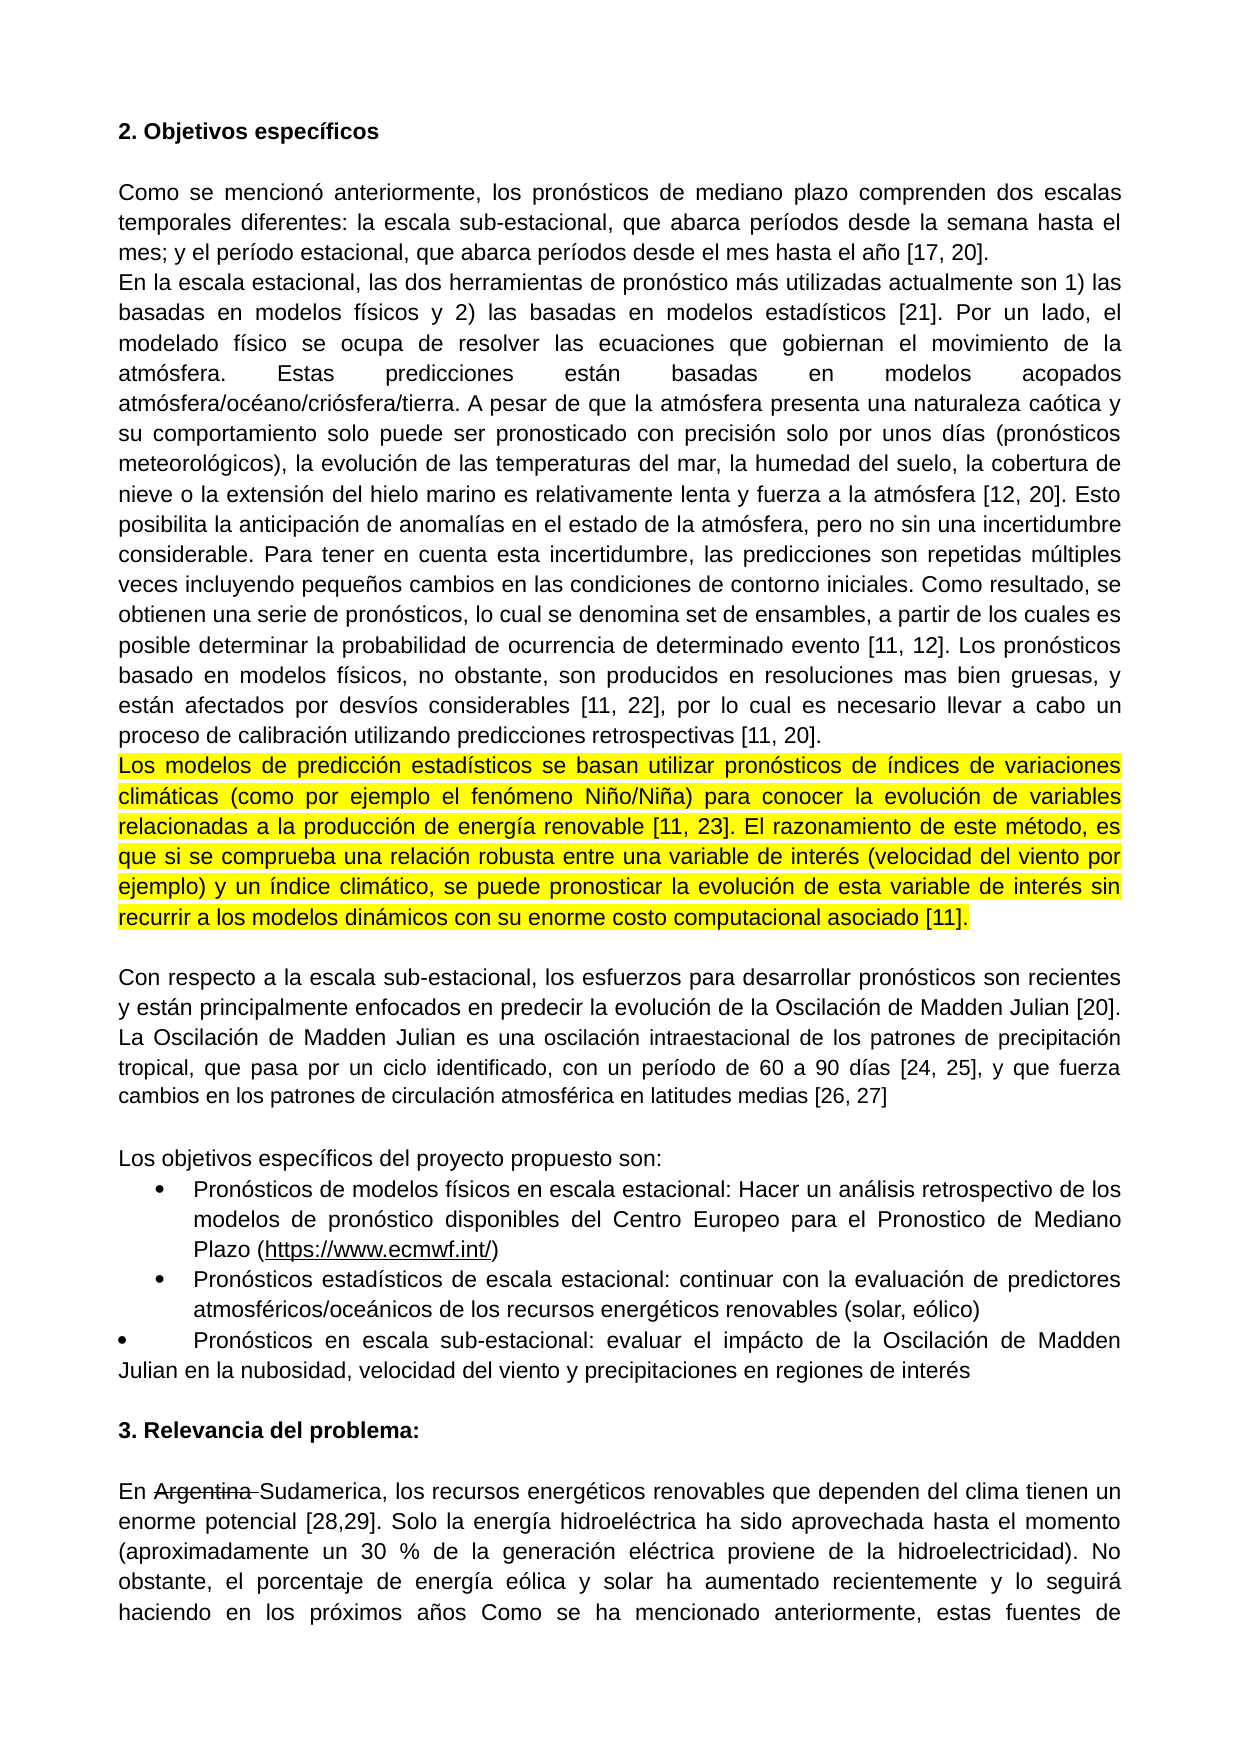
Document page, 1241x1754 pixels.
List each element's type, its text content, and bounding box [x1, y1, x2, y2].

list Pronósticos de modelos físicos en escala estacional: Hacer un análisis retrospectivo de los modelos de pronóstico disponibles del Centro Europeo para el Pronostico de Mediano Plazo (https://www.ecmwf.int/) [156, 1176, 1122, 1262]
text Los objetivos específicos del proyecto propuesto son: [118, 1145, 1122, 1172]
text En la escala estacional, las dos herramientas de pronóstico más utilizadas actualmente son 1) las basadas en modelos físicos y 2) las basadas en modelos estadísticos [21]. Por un lado, el modelado físico se ocupa de resolver las ecuaciones que gobiernan el movimiento de la atmósfera. Estas predicciones están basadas en modelos acopados atmósfera/océano/criósfera/tierra. A pesar de que la atmósfera presenta una naturaleza caótica y su comportamiento solo puede ser pronosticado con precisión solo por unos días (pronósticos meteorológicos), la evolución de las temperaturas del mar, la humedad del suelo, la cobertura de nieve o la extensión del hielo marino es relativamente lenta y fuerza a la atmósfera [12, 20]. Esto posibilita la anticipación de anomalías en el estado de la atmósfera, pero no sin una incertidumbre considerable. Para tener en cuenta esta incertidumbre, las predicciones son repetidas múltiples veces incluyendo pequeños cambios en las condiciones de contorno iniciales. Como resultado, se obtienen una serie de pronósticos, lo cual se denomina set de ensambles, a partir de los cuales es posible determinar la probabilidad de ocurrencia de determinado evento [11, 12]. Los pronósticos basado en modelos físicos, no obstante, son producidos en resoluciones mas bien gruesas, y están afectados por desvíos considerables [11, 22], por lo cual es necesario llevar a cabo un proceso de calibración utilizando predicciones retrospectivas [11, 20]. [118, 269, 1122, 749]
text Como se mencionó anteriormente, los pronósticos de mediano plazo comprenden dos escalas temporales diferentes: la escala sub-estacional, que abarca períodos desde la semana hasta el mes; y el período estacional, que abarca períodos desde el mes hasta el año [17, 20]. [118, 178, 1122, 265]
text Los modelos de predicción estadísticos se basan utilizar pronósticos de índices de variaciones climáticas (como por ejemplo el fenómeno Niño/Niña) para conocer la evolución de variables relacionadas a la producción de energía renovable [11, 23]. El razonamiento de este método, es que si se comprueba una relación robusta entre una variable de interés (velocidad del viento por ejemplo) y un índice climático, se puede pronosticar la evolución de esta variable de interés sin recurrir a los modelos dinámicos con su enorme costo computacional asociado [11]. [118, 752, 1122, 930]
text 3. Relevancia del problema: [118, 1417, 1122, 1444]
text Con respecto a la escala sub-estacional, los esfuerzos para desarrollar pronósticos son recientes y están principalmente enfocados en predecir la evolución de la Oscilación de Madden Julian [20]. La Oscilación de Madden Julian es una oscilación intraestacional de los patrones de precipitación tropical, que pasa por un ciclo identificado, con un período de 60 a 90 días [24, 25], y que fuerza cambios en los patrones de circulación atmosférica en latitudes medias [26, 27] [118, 964, 1122, 1109]
list Pronósticos estadísticos de escala estacional: continuar con la evaluación de predictores atmosféricos/oceánicos de los recursos energéticos renovables (solar, eólico) [156, 1266, 1122, 1323]
text 2. Objetivos específicos [118, 118, 1122, 144]
text En Argentina Sudamerica, los recursos energéticos renovables que dependen del clima tienen un enorme potencial [28,29]. Solo la energía hidroeléctrica ha sido aprovechada hasta el momento (aproximadamente un 30 % de la generación eléctrica proviene de la hidroelectricidad). No obstante, el porcentaje de energía eólica y solar ha aumentado recientemente y lo seguirá haciendo en los próximos años Como se ha mencionado anteriormente, estas fuentes de [118, 1478, 1122, 1625]
list Pronósticos en escala sub-estacional: evaluar el impácto de la Oscilación de Madden Julian en la nubosidad, velocidad del viento y precipitaciones en regiones de interés [118, 1327, 1122, 1383]
